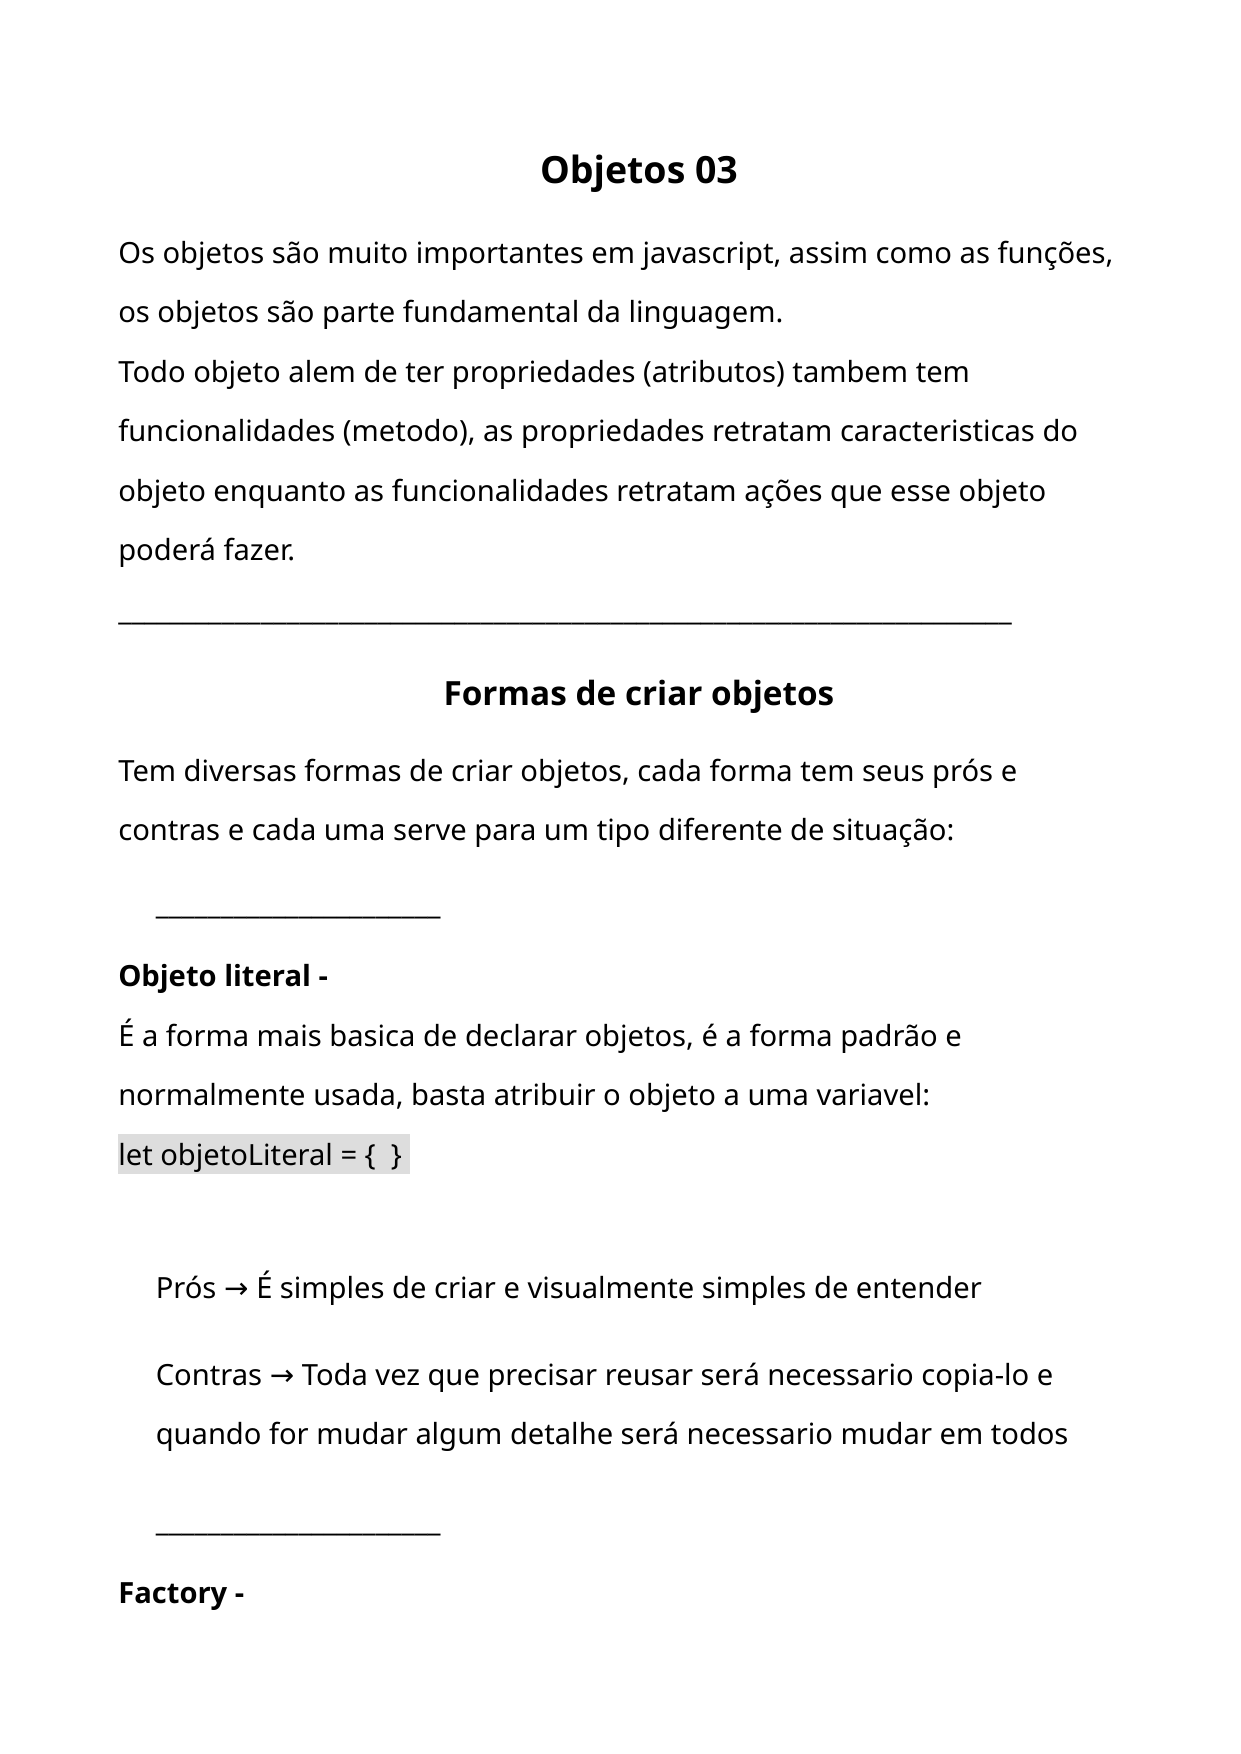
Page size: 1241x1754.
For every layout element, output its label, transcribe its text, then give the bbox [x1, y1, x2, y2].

text Todo objeto alem de ter propriedades (atributos) tambem tem funcionalidades (metodo), as propriedades retratam caracteristicas do objeto enquanto as funcionalidades retratam ações que esse objeto poderá fazer. [118, 351, 1122, 569]
subtitle ______________________ [156, 1500, 1122, 1540]
subtitle Prós → É simples de criar e visualmente simples de entender [156, 1267, 1122, 1307]
text Tem diversas formas de criar objetos, cada forma tem seus prós e contras e cada uma serve para um tipo diferente de situação: [118, 750, 1122, 849]
subtitle Contras → Toda vez que precisar reusar será necessario copia-lo e quando for mudar algum detalhe será necessario mudar em todos [156, 1354, 1122, 1453]
text Os objetos são muito importantes em javascript, assim como as funções, os objetos são parte fundamental da linguagem. [118, 232, 1122, 331]
subtitle Formas de criar objetos [156, 669, 1122, 715]
text É a forma mais basica de declarar objetos, é a forma padrão e normalmente usada, basta atribuir o objeto a uma variavel: [118, 1015, 1122, 1114]
text Objeto literal - [118, 956, 1122, 995]
text _____________________________________________________________________ [118, 589, 1122, 629]
text Factory - [118, 1572, 1122, 1612]
subtitle Objetos 03 [156, 143, 1122, 194]
subtitle ______________________ [156, 883, 1122, 923]
text let objetoLiteral = { } [118, 1134, 1122, 1174]
